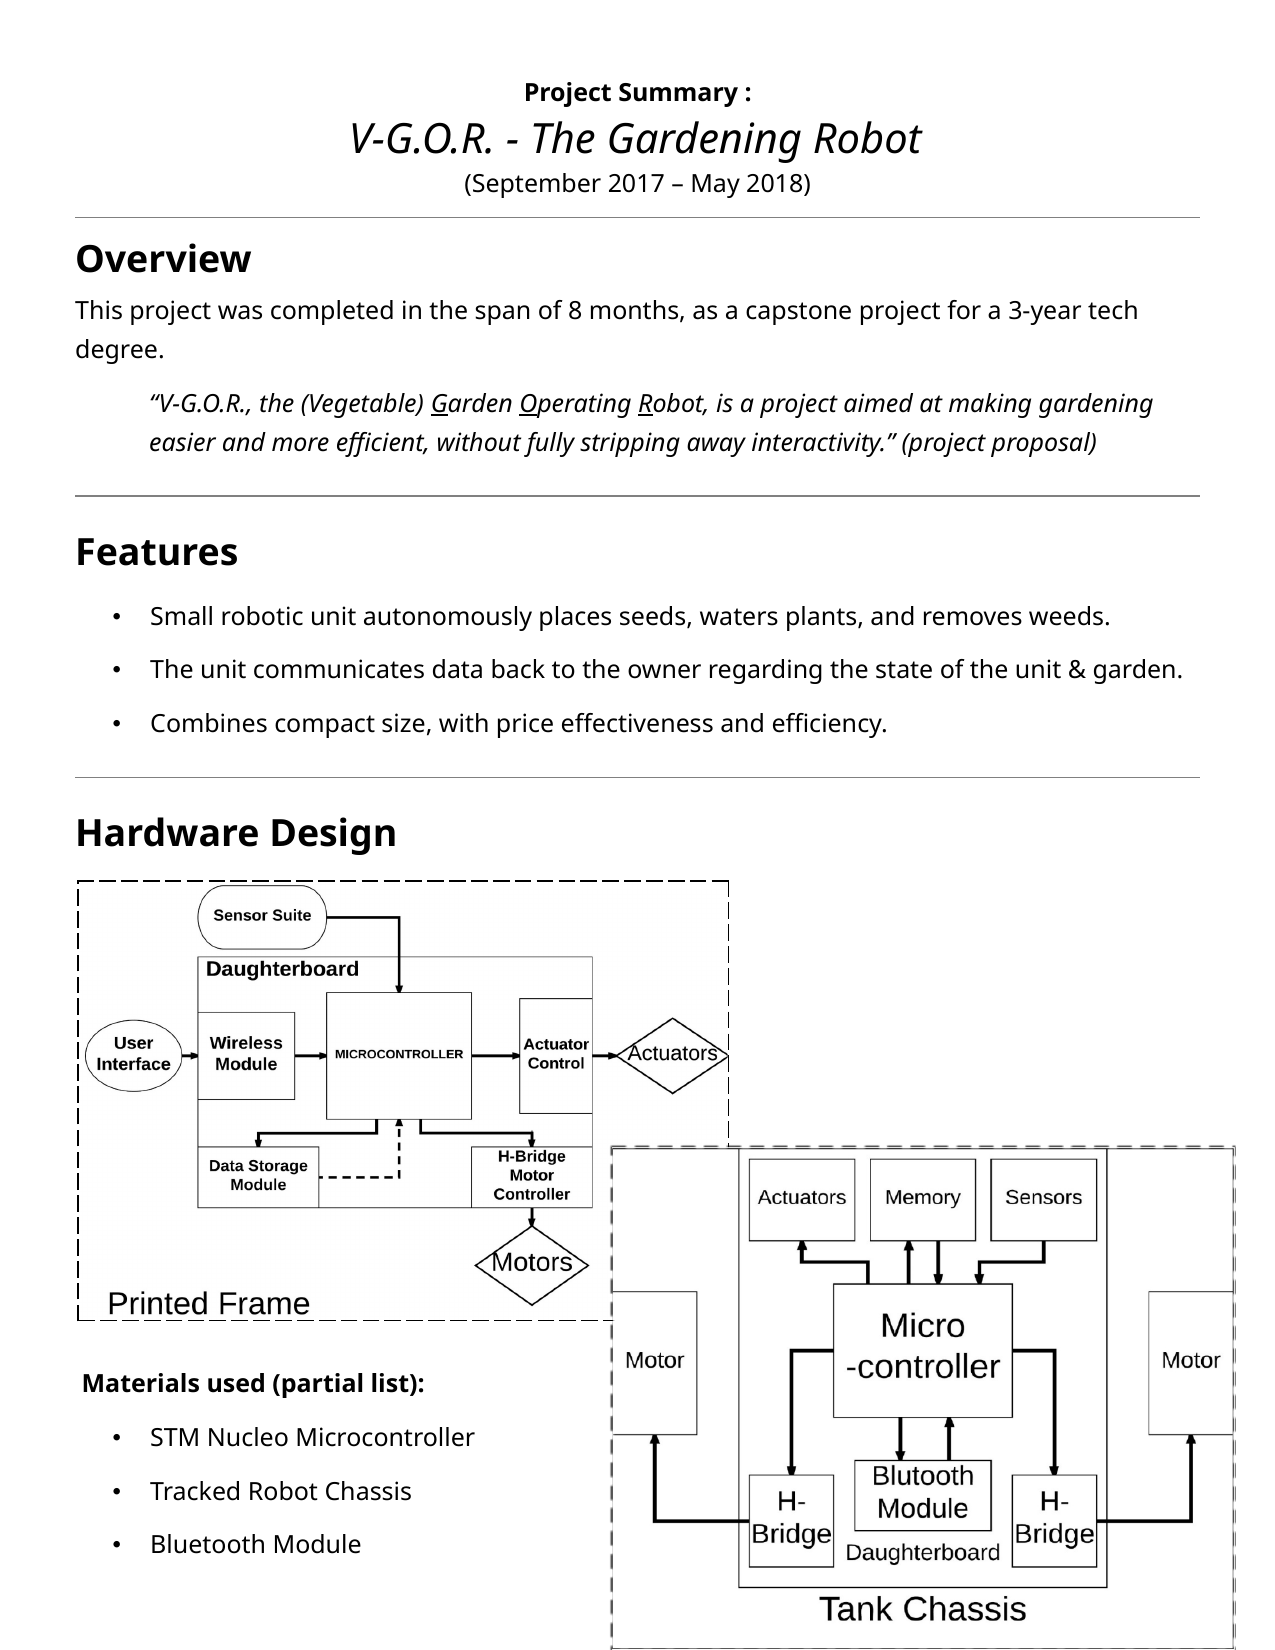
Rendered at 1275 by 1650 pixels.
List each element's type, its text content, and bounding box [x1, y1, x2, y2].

list STM Nucleo Microcontroller [112, 1419, 612, 1453]
list Tracked Robot Chassis [112, 1473, 612, 1507]
text This project was completed in the span of 8 months, as a capstone project for a 3-year tech degree. [75, 292, 1200, 366]
text V-G.O.R. - The Gardening Robot [75, 109, 1200, 166]
text Materials used (partial list): [75, 880, 612, 1400]
text Overview [75, 232, 1200, 283]
text Hardware Design [75, 807, 1200, 858]
picture [78, 882, 1234, 1649]
text Features [75, 525, 1200, 576]
list Small robotic unit autonomously places seeds, waters plants, and removes weeds. [112, 598, 1200, 632]
text (September 2017 – May 2018) [75, 166, 1200, 200]
text “V-G.O.R., the (Vegetable) Garden Operating Robot, is a project aimed at making gardening easier and more efficient, without fully stripping away interactivity.” (project proposal) [149, 385, 1200, 458]
list Combines compact size, with price effectiveness and efficiency. [112, 706, 1200, 740]
text [728, 880, 1200, 1147]
text Project Summary : [75, 75, 1200, 109]
list Bluetooth Module [112, 1527, 612, 1561]
list The unit communicates data back to the owner regarding the state of the unit & garden. [112, 652, 1200, 686]
